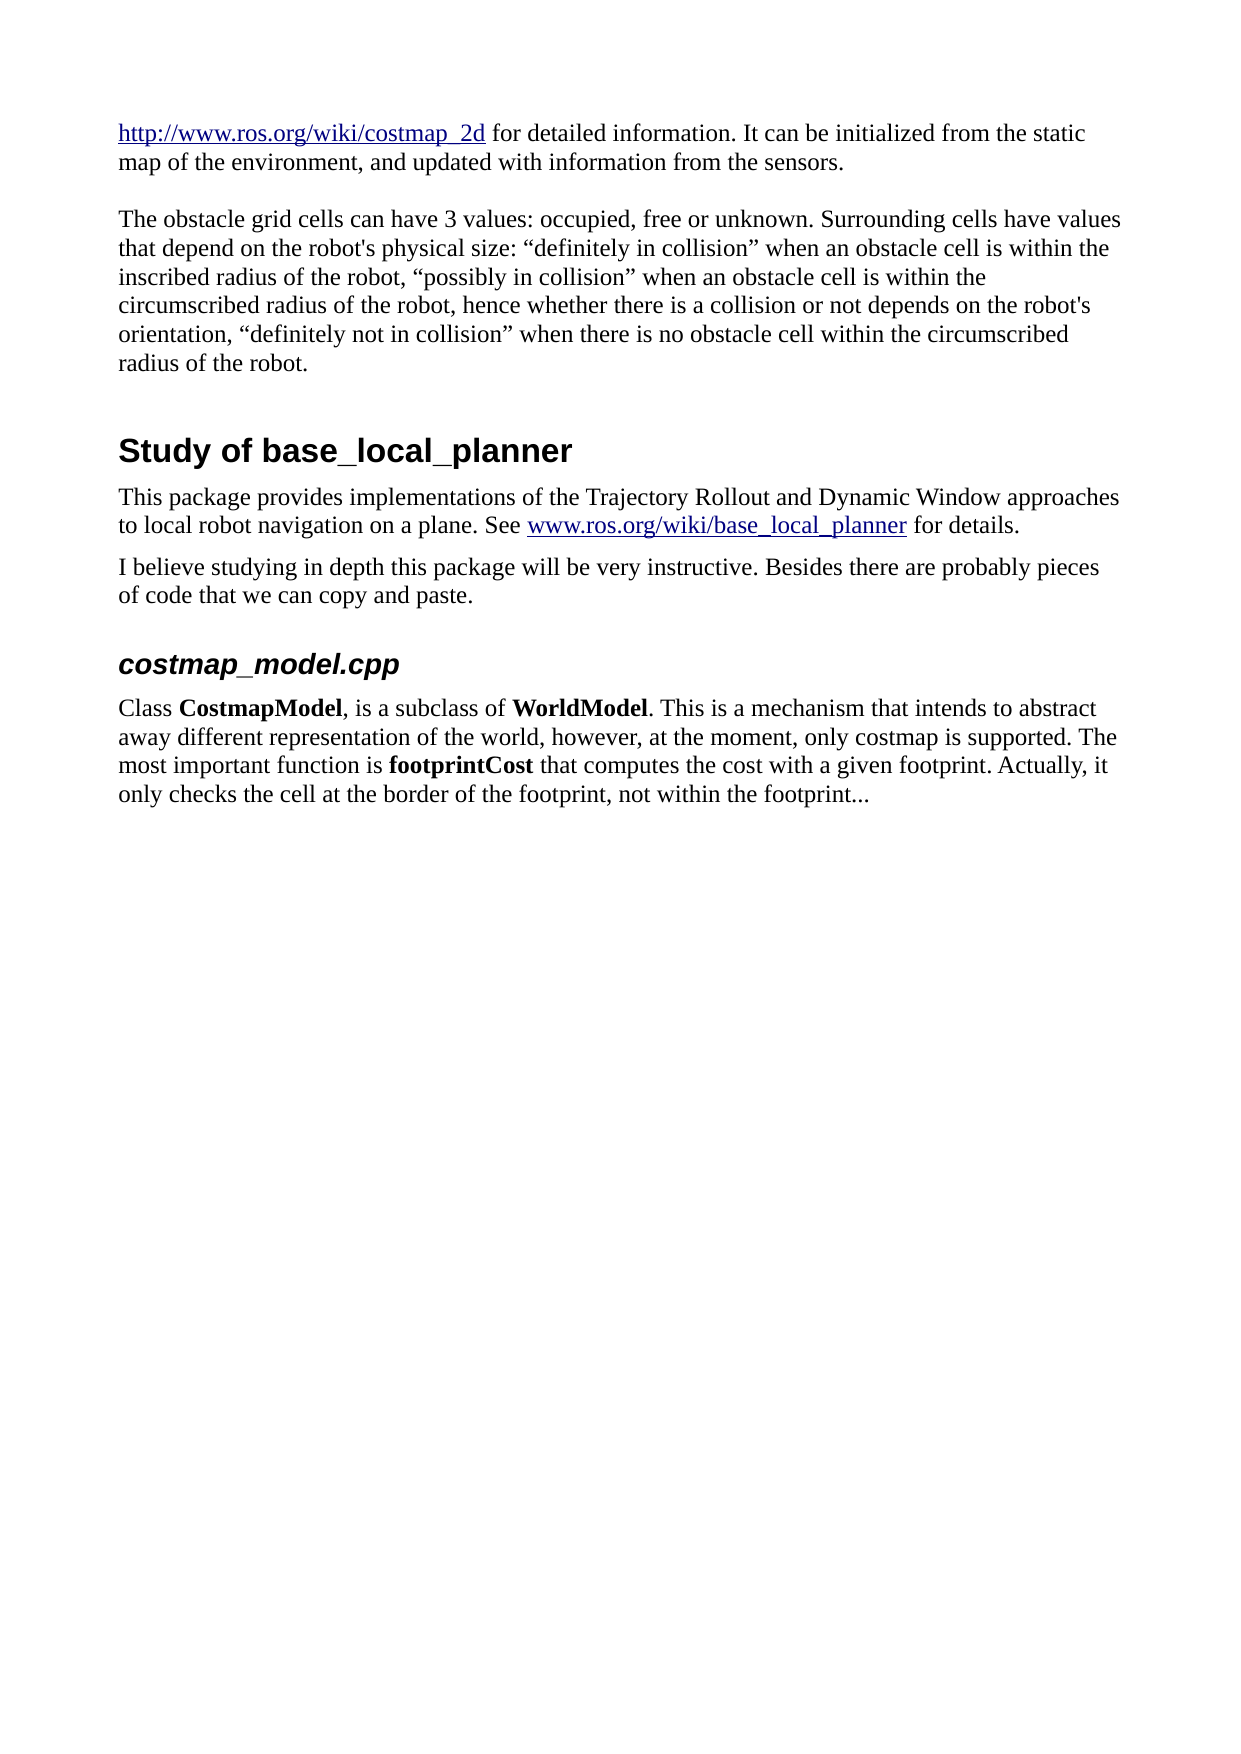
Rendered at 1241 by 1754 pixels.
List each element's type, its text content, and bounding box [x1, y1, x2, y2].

subtitle costmap_model.cpp [118, 647, 1122, 680]
text This package provides implementations of the Trajectory Rollout and Dynamic Window approaches to local robot navigation on a plane. See www.ros.org/wiki/base_local_planner for details. [118, 482, 1122, 539]
subtitle Study of base_local_planner [118, 431, 1122, 469]
text The obstacle grid cells can have 3 values: occupied, free or unknown. Surrounding cells have values that depend on the robot's physical size: “definitely in collision” when an obstacle cell is within the inscribed radius of the robot, “possibly in collision” when an obstacle cell is within the circumscribed radius of the robot, hence whether there is a collision or not depends on the robot's orientation, “definitely not in collision” when there is no obstacle cell within the circumscribed radius of the robot. [118, 204, 1122, 377]
text Class CostmapModel, is a subclass of WorldModel. This is a mechanism that intends to abstract away different representation of the world, however, at the moment, only costmap is supported. The most important function is footprintCost that computes the cost with a given footprint. Actually, it only checks the cell at the border of the footprint, not within the footprint... [118, 693, 1122, 808]
text http://www.ros.org/wiki/costmap_2d for detailed information. It can be initialized from the static map of the environment, and updated with information from the sensors. [118, 118, 1122, 176]
text I believe studying in depth this package will be very instructive. Besides there are probably pieces of code that we can copy and paste. [118, 552, 1122, 609]
